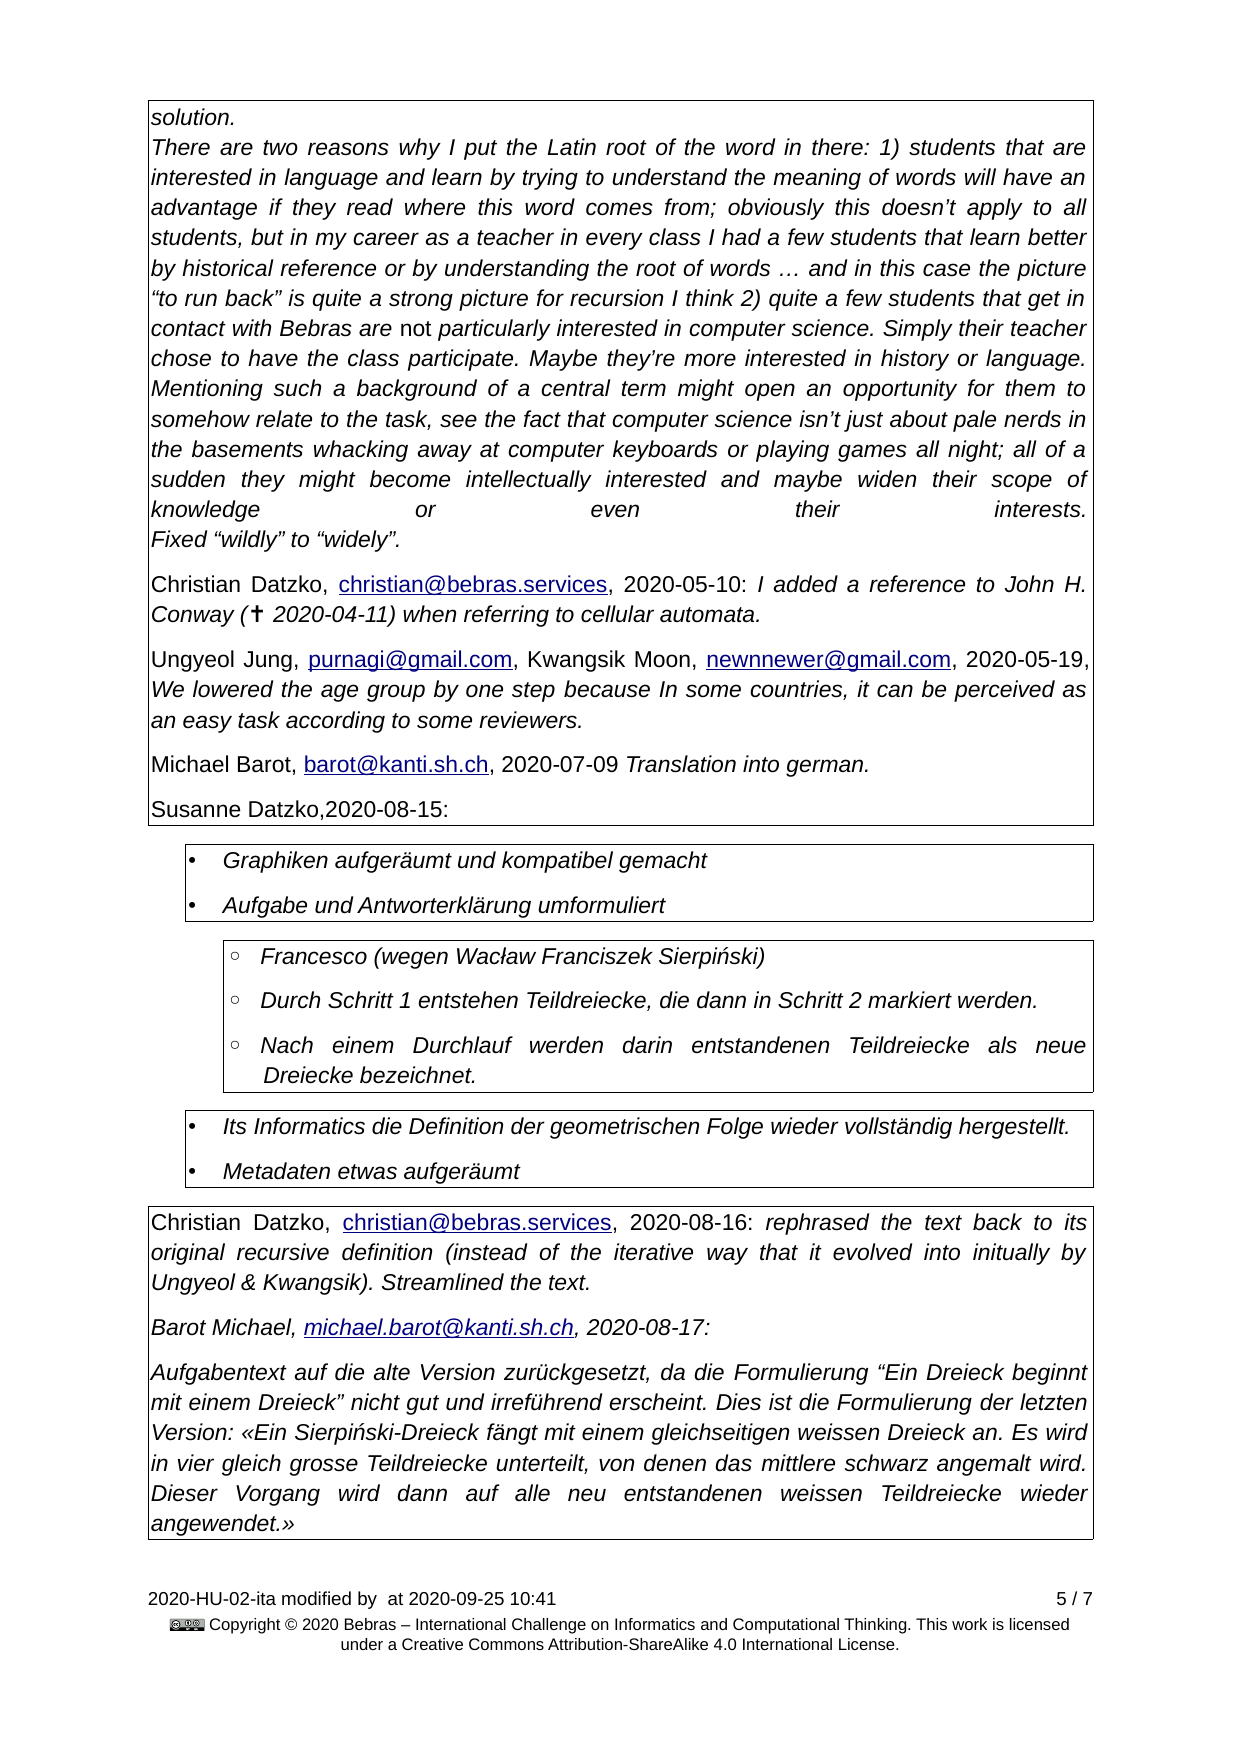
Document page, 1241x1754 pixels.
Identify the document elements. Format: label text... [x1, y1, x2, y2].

text Michael Barot, barot@kanti.sh.ch, 2020-07-09 Translation into german. [149, 748, 1093, 778]
text Aufgabentext auf die alte Version zurückgesetzt, da die Formulierung “Ein Dreieck beginnt mit einem Dreieck” nicht gut und irreführend erscheint. Dies ist die Formulierung der letzten Version: «Ein Sierpiński-Dreieck fängt mit einem gleichseitigen weissen Dreieck an. Es wird in vier gleich grosse Teildreiecke unterteilt, von denen das mittlere schwarz angemalt wird. Dieser Vorgang wird dann auf alle neu entstandenen weissen Teildreiecke wieder angewendet.» [149, 1356, 1093, 1539]
text Christian Datzko, christian@bebras.services, 2020-05-10: I added a reference to John H. Conway (✝ 2020-04-11) when referring to cellular automata. [149, 568, 1093, 628]
list Aufgabe und Antworterklärung umformuliert [186, 889, 1093, 921]
text Barot Michael, michael.barot@kanti.sh.ch, 2020-08-17: [149, 1311, 1093, 1340]
list Nach einem Durchlauf werden darin entstandenen Teildreiecke als neue Dreiecke bezeichnet. [224, 1029, 1093, 1092]
list Durch Schritt 1 entstehen Teildreiecke, die dann in Schritt 2 markiert werden. [224, 984, 1093, 1014]
list Metadaten etwas aufgeräumt [186, 1155, 1093, 1187]
list Graphiken aufgeräumt und kompatibel gemacht [186, 845, 1093, 873]
list Its Informatics die Definition der geometrischen Folge wieder vollständig hergestellt. [186, 1111, 1093, 1139]
list Francesco (wegen Wacław Franciszek Sierpiński) [224, 941, 1093, 969]
text Ungyeol Jung, purnagi@gmail.com, Kwangsik Moon, newnnewer@gmail.com, 2020-05-19, We lowered the age group by one step because In some countries, it can be perceived as an easy task according to some reviewers. [149, 643, 1093, 733]
text Christian Datzko, christian@bebras.services, 2020-08-16: rephrased the text back to its original recursive definition (instead of the iterative way that it evolved into initually by Ungyeol & Kwangsik). Streamlined the text. [149, 1207, 1093, 1296]
text Susanne Datzko,2020-08-15: [149, 793, 1093, 825]
text solution. There are two reasons why I put the Latin root of the word in there: 1) students that are interested in language and learn by trying to understand the meaning of words will have an advantage if they read where this word comes from; obviously this doesn’t apply to all students, but in my career as a teacher in every class I had a few students that learn better by historical reference or by understanding the root of words … and in this case the picture “to run back” is quite a strong picture for recursion I think 2) quite a few students that get in contact with Bebras are not particularly interested in computer science. Simply their teacher chose to have the class participate. Maybe they’re more interested in history or language. Mentioning such a background of a central term might open an opportunity for them to somehow relate to the task, see the fact that computer science isn’t just about pale nerds in the basements whacking away at computer keyboards or playing games all night; all of a sudden they might become intellectually interested and maybe widen their scope of knowledge or even their interests. Fixed “wildly” to “widely”. [149, 101, 1093, 553]
